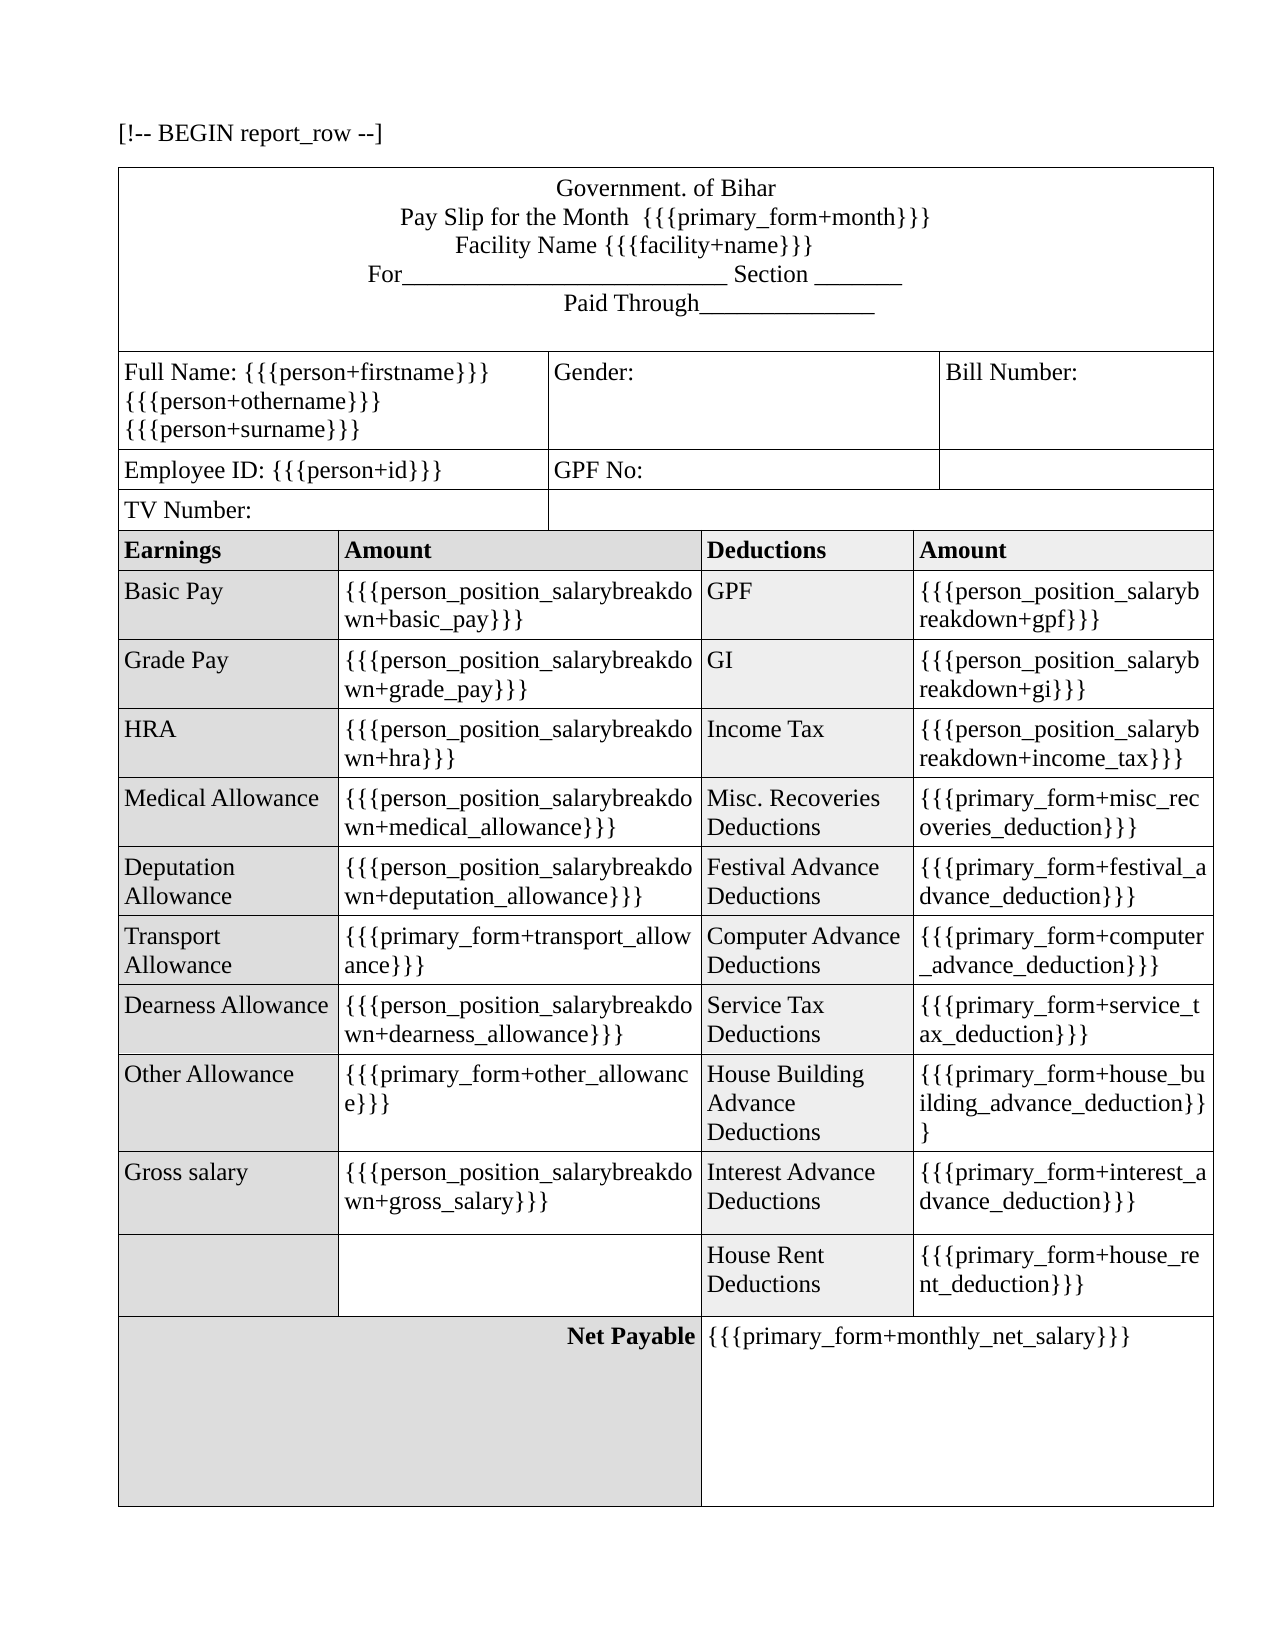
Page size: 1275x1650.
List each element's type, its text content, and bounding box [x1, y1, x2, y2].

table_cell Service Tax Deductions [702, 985, 913, 1053]
table_cell Deputation Allowance [119, 847, 338, 915]
table_cell {{{person_position_salarybreakdown+dearness_allowance}}} [339, 985, 701, 1053]
table_cell GPF [702, 571, 913, 639]
table_cell House Building Advance Deductions [702, 1055, 913, 1151]
table_cell Bill Number: [940, 352, 1213, 449]
table_cell [119, 1235, 338, 1316]
table_cell {{{primary_form+other_allowance}}} [339, 1055, 701, 1151]
table_cell {{{person_position_salarybreakdown+medical_allowance}}} [339, 778, 701, 846]
table_cell Amount [339, 531, 701, 570]
table_cell GI [702, 640, 913, 708]
table_cell {{{person_position_salarybreakdown+income_tax}}} [914, 709, 1213, 777]
table_cell {{{primary_form+computer_advance_deduction}}} [914, 916, 1213, 984]
table_cell {{{person_position_salarybreakdown+grade_pay}}} [339, 640, 701, 708]
table_cell {{{person_position_salarybreakdown+basic_pay}}} [339, 571, 701, 639]
table_cell Employee ID: {{{person+id}}} [119, 450, 548, 489]
table_cell Festival Advance Deductions [702, 847, 913, 915]
table_cell {{{primary_form+service_tax_deduction}}} [914, 985, 1213, 1053]
table_cell Basic Pay [119, 571, 338, 639]
table_cell Dearness Allowance [119, 985, 338, 1053]
table_cell {{{primary_form+festival_advance_deduction}}} [914, 847, 1213, 915]
table_cell GPF No: [549, 450, 939, 489]
table_cell Gender: [549, 352, 939, 449]
table_cell Interest Advance Deductions [702, 1152, 913, 1234]
table_cell [940, 450, 1213, 489]
table_cell Net Payable [119, 1317, 701, 1506]
table_cell {{{primary_form+house_rent_deduction}}} [914, 1235, 1213, 1316]
table_cell {{{primary_form+house_building_advance_deduction}}} [914, 1055, 1213, 1151]
table_cell Medical Allowance [119, 778, 338, 846]
table_header Government. of Bihar Pay Slip for the Month {{{primary_form+month}}} Facility Name {{{facility+name}}} For__________________________ Section _______ Paid Through______________ [119, 168, 1213, 351]
table_cell Amount [914, 531, 1213, 570]
table_cell Gross salary [119, 1152, 338, 1234]
table_cell Earnings [119, 531, 338, 570]
table_cell {{{person_position_salarybreakdown+deputation_allowance}}} [339, 847, 701, 915]
table_cell Computer Advance Deductions [702, 916, 913, 984]
table_cell Misc. Recoveries Deductions [702, 778, 913, 846]
table_cell Transport Allowance [119, 916, 338, 984]
table_cell {{{person_position_salarybreakdown+hra}}} [339, 709, 701, 777]
table_cell Deductions [702, 531, 913, 570]
table_cell Income Tax [702, 709, 913, 777]
table_cell {{{primary_form+monthly_net_salary}}} [702, 1317, 1213, 1506]
table_cell {{{primary_form+interest_advance_deduction}}} [914, 1152, 1213, 1234]
table_cell House Rent Deductions [702, 1235, 913, 1316]
table_cell [549, 490, 1213, 530]
table_cell Full Name: {{{person+firstname}}} {{{person+othername}}} {{{person+surname}}} [119, 352, 548, 449]
table_cell {{{person_position_salarybreakdown+gi}}} [914, 640, 1213, 708]
table_cell Other Allowance [119, 1055, 338, 1151]
table_cell {{{person_position_salarybreakdown+gpf}}} [914, 571, 1213, 639]
table_cell {{{primary_form+transport_allowance}}} [339, 916, 701, 984]
table_cell {{{person_position_salarybreakdown+gross_salary}}} [339, 1152, 701, 1234]
text [!-- BEGIN report_row --] [118, 118, 1157, 147]
table_cell {{{primary_form+misc_recoveries_deduction}}} [914, 778, 1213, 846]
table_cell HRA [119, 709, 338, 777]
table_cell TV Number: [119, 490, 548, 530]
table_cell [339, 1235, 701, 1316]
table_cell Grade Pay [119, 640, 338, 708]
